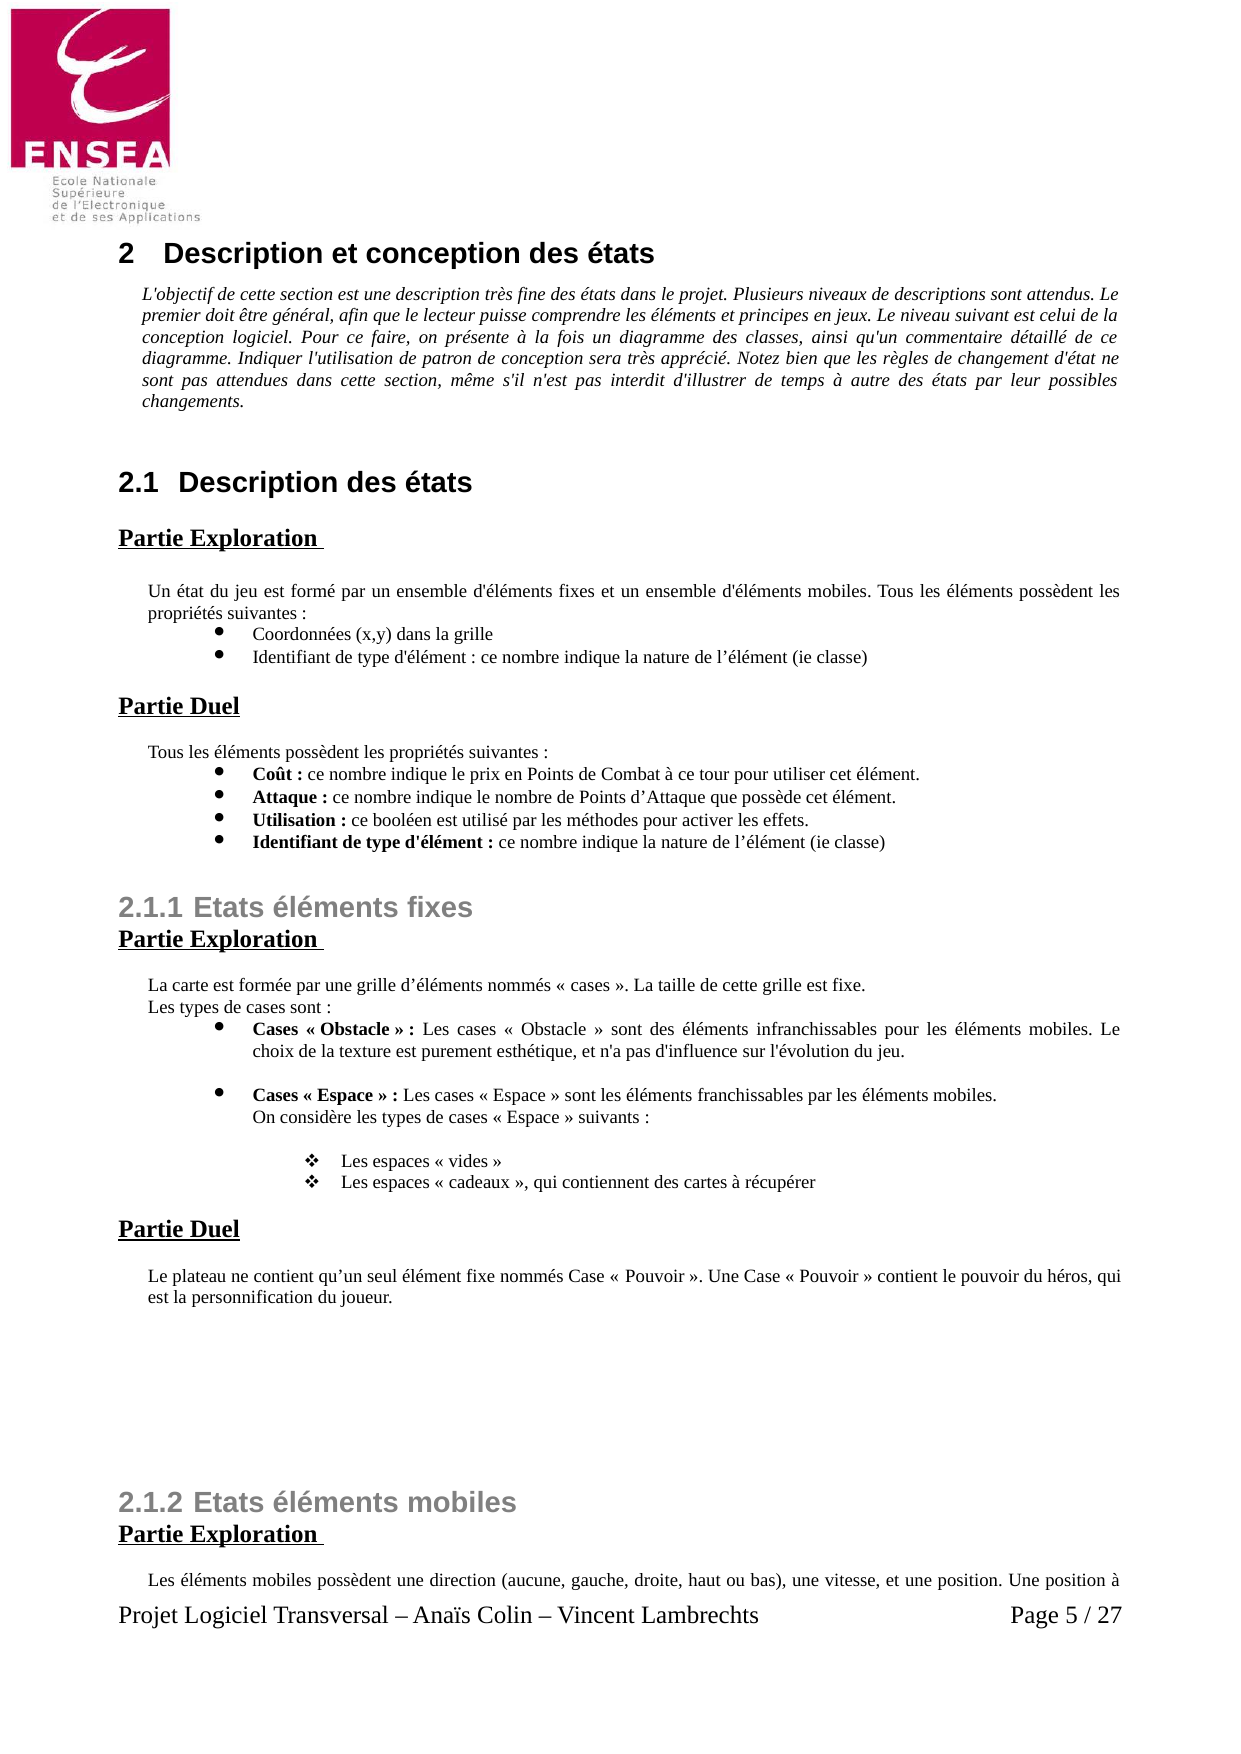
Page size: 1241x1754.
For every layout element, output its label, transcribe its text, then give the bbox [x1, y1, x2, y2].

text Tous les éléments possèdent les propriétés suivantes : [148, 741, 1122, 763]
list Identifiant de type d'élément : ce nombre indique la nature de l’élément (ie classe) [215, 831, 1122, 854]
list Cases « Espace » : Les cases « Espace » sont les éléments franchissables par les éléments mobiles. [215, 1083, 1122, 1106]
text Partie Duel [118, 691, 1122, 719]
text La carte est formée par une grille d’éléments nommés « cases ». La taille de cette grille est fixe. [148, 974, 1122, 996]
subtitle Etats éléments mobiles [118, 1485, 1122, 1519]
list Utilisation : ce booléen est utilisé par les méthodes pour activer les effets. [215, 808, 1122, 831]
text On considère les types de cases « Espace » suivants : [178, 1106, 1122, 1128]
list Les espaces « cadeaux », qui contiennent des cartes à récupérer [303, 1171, 1122, 1193]
text Partie Exploration [118, 523, 1122, 551]
subtitle Description et conception des états [118, 236, 1122, 270]
text Les éléments mobiles possèdent une direction (aucune, gauche, droite, haut ou bas), une vitesse, et une position. Une position à [148, 1569, 1122, 1591]
list Coût : ce nombre indique le prix en Points de Combat à ce tour pour utiliser cet élément. [215, 763, 1122, 786]
text Le plateau ne contient qu’un seul élément fixe nommés Case « Pouvoir ». Une Case « Pouvoir » contient le pouvoir du héros, qui est la personnification du joueur. [148, 1264, 1122, 1308]
subtitle Etats éléments fixes [118, 890, 1122, 924]
list Attaque : ce nombre indique le nombre de Points d’Attaque que possède cet élément. [215, 786, 1122, 808]
list Les espaces « vides » [303, 1149, 1122, 1171]
text Les types de cases sont : [148, 996, 1122, 1017]
text Partie Duel [118, 1214, 1122, 1243]
text Un état du jeu est formé par un ensemble d'éléments fixes et un ensemble d'éléments mobiles. Tous les éléments possèdent les propriétés suivantes : [148, 580, 1122, 623]
subtitle Description des états [118, 466, 1122, 499]
list Cases « Obstacle » : Les cases « Obstacle » sont des éléments infranchissables pour les éléments mobiles. Le choix de la texture est purement esthétique, et n'a pas d'influence sur l'évolution du jeu. [215, 1017, 1122, 1062]
text L'objectif de cette section est une description très fine des états dans le projet. Plusieurs niveaux de descriptions sont attendus. Le premier doit être général, afin que le lecteur puisse comprendre les éléments et principes en jeux. Le niveau suivant est celui de la conception logiciel. Pour ce faire, on présente à la fois un diagramme des classes, ainsi qu'un commentaire détaillé de ce diagramme. Indiquer l'utilisation de patron de conception sera très apprécié. Notez bien que les règles de changement d'état ne sont pas attendues dans cette section, même s'il n'est pas interdit d'illustrer de temps à autre des états par leur possibles changements. [142, 282, 1122, 412]
text Partie Exploration [118, 924, 1122, 953]
list Identifiant de type d'élément : ce nombre indique la nature de l’élément (ie classe) [215, 646, 1122, 669]
list Coordonnées (x,y) dans la grille [215, 623, 1122, 646]
text Partie Exploration [118, 1519, 1122, 1547]
